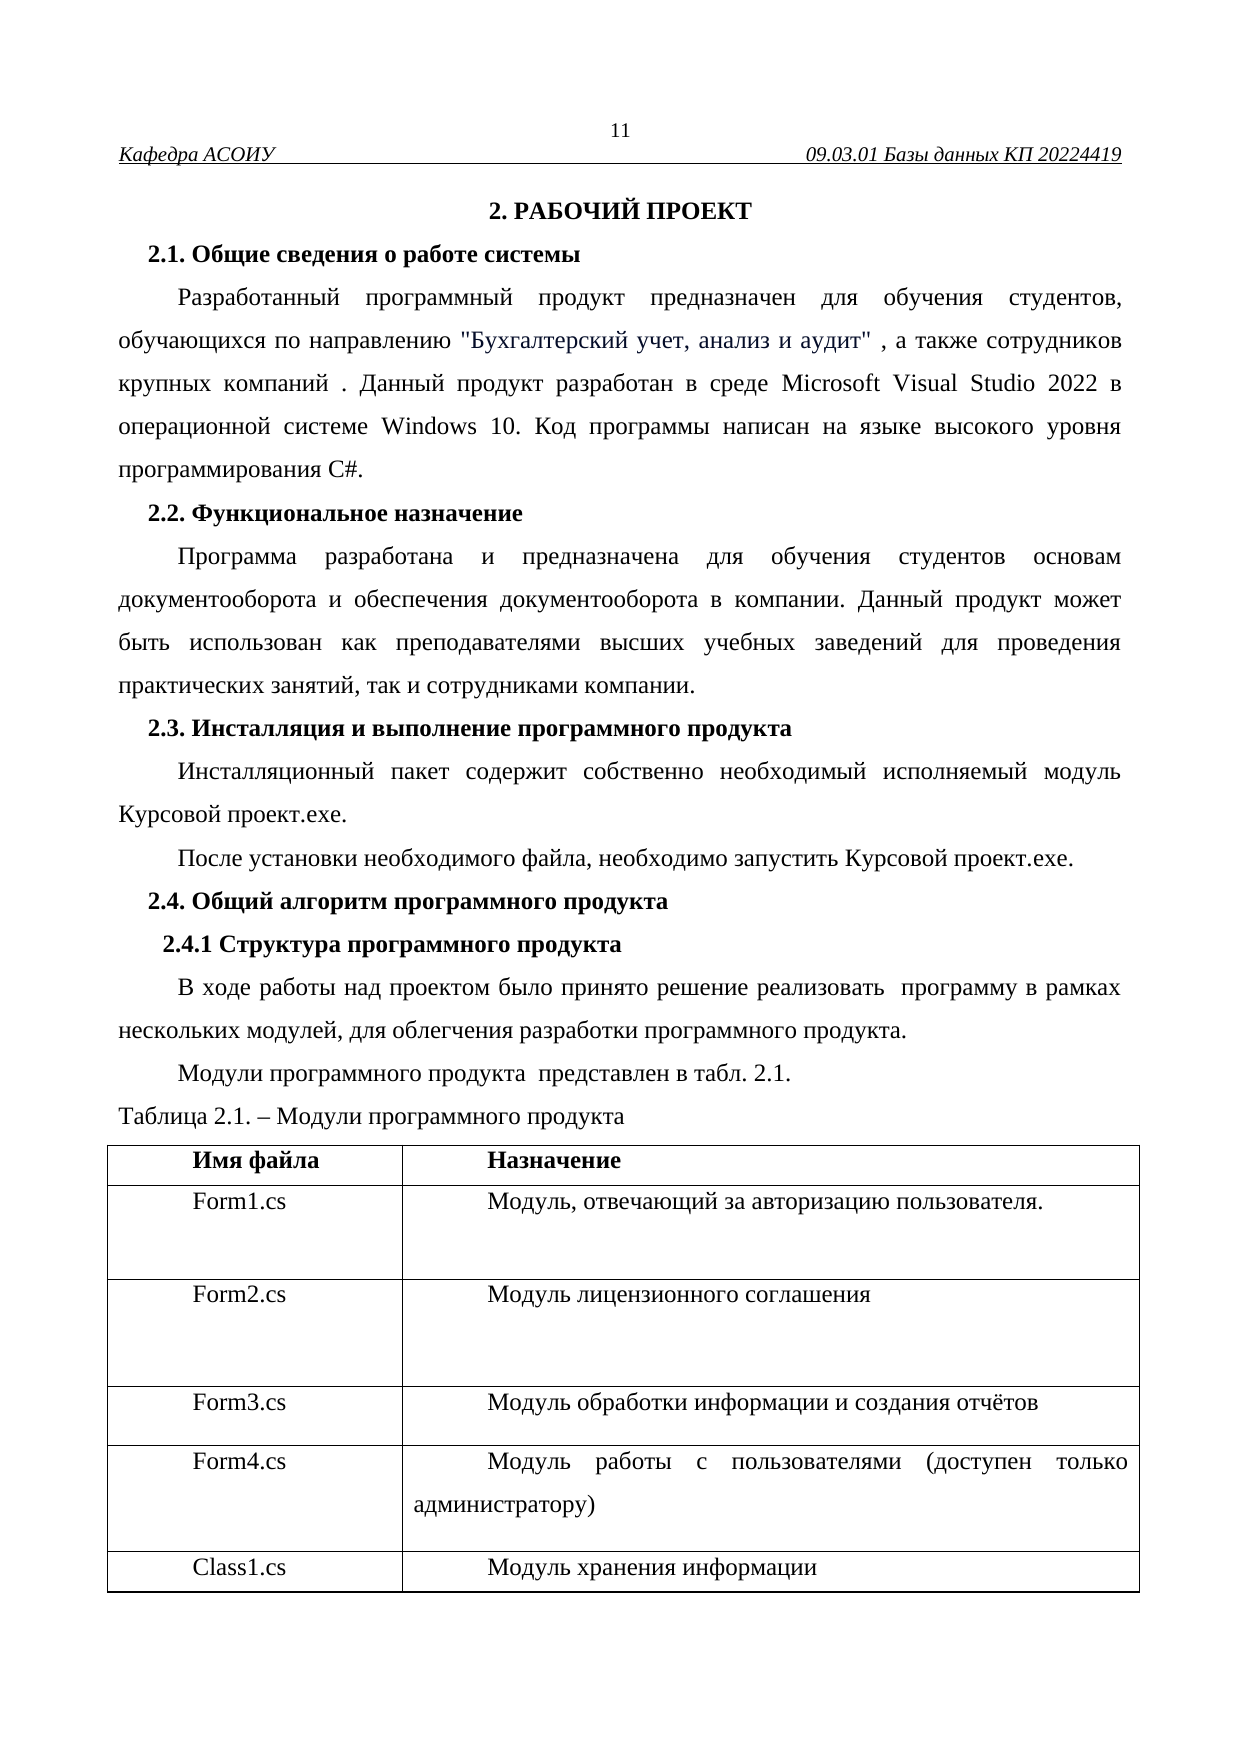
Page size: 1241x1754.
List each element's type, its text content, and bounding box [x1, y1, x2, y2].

table_cell Form4.cs [108, 1446, 402, 1551]
table_header Назначение [403, 1146, 1139, 1185]
table_cell Модуль работы с пользователями (доступен только администратору) [403, 1446, 1139, 1551]
table_cell Form2.cs [108, 1280, 402, 1386]
table_cell Модуль, отвечающий за авторизацию пользователя. [403, 1186, 1139, 1278]
text Модули программного продукта представлен в табл. 2.1. [118, 1058, 1122, 1087]
text Программа разработана и предназначена для обучения студентов основам документооборота и обеспечения документооборота в компании. Данный продукт может быть использован как преподавателями высших учебных заведений для проведения практических занятий, так и сотрудниками компании. [118, 541, 1122, 699]
table_cell Модуль лицензионного соглашения [403, 1280, 1139, 1386]
subtitle 2.4. Общий алгоритм программного продукта [148, 886, 1122, 914]
subtitle 2.1. Общие сведения о работе системы [148, 239, 1122, 268]
text В ходе работы над проектом было принято решение реализовать программу в рамках нескольких модулей, для облегчения разработки программного продукта. [118, 972, 1122, 1044]
text Разработанный программный продукт предназначен для обучения студентов, обучающихся по направлению "Бухгалтерский учет, анализ и аудит" , а также сотрудников крупных компаний . Данный продукт разработан в среде Microsoft Visual Studio 2022 в операционной системе Windows 10. Код программы написан на языке высокого уровня программирования C#. [118, 282, 1122, 483]
subtitle 2.2. Функциональное назначение [148, 498, 1122, 526]
subtitle 2.4.1 Структура программного продукта [162, 929, 1122, 958]
table_cell Form1.cs [108, 1186, 402, 1278]
text Таблица 2.1. – Модули программного продукта [118, 1101, 1122, 1130]
table_cell Form3.cs [108, 1387, 402, 1445]
subtitle 2.3. Инсталляция и выполнение программного продукта [148, 713, 1122, 742]
table_cell Модуль хранения информации [403, 1552, 1139, 1591]
subtitle 2. РАБОЧИЙ ПРОЕКТ [118, 196, 1122, 224]
table_cell Class1.cs [108, 1552, 402, 1591]
text После установки необходимого файла, необходимо запустить Курсовой проект.exe. [118, 843, 1122, 871]
text Инсталляционный пакет содержит собственно необходимый исполняемый модуль Курсовой проект.exe. [118, 756, 1122, 828]
table_cell Модуль обработки информации и создания отчётов [403, 1387, 1139, 1445]
table_header Имя файла [108, 1146, 402, 1185]
